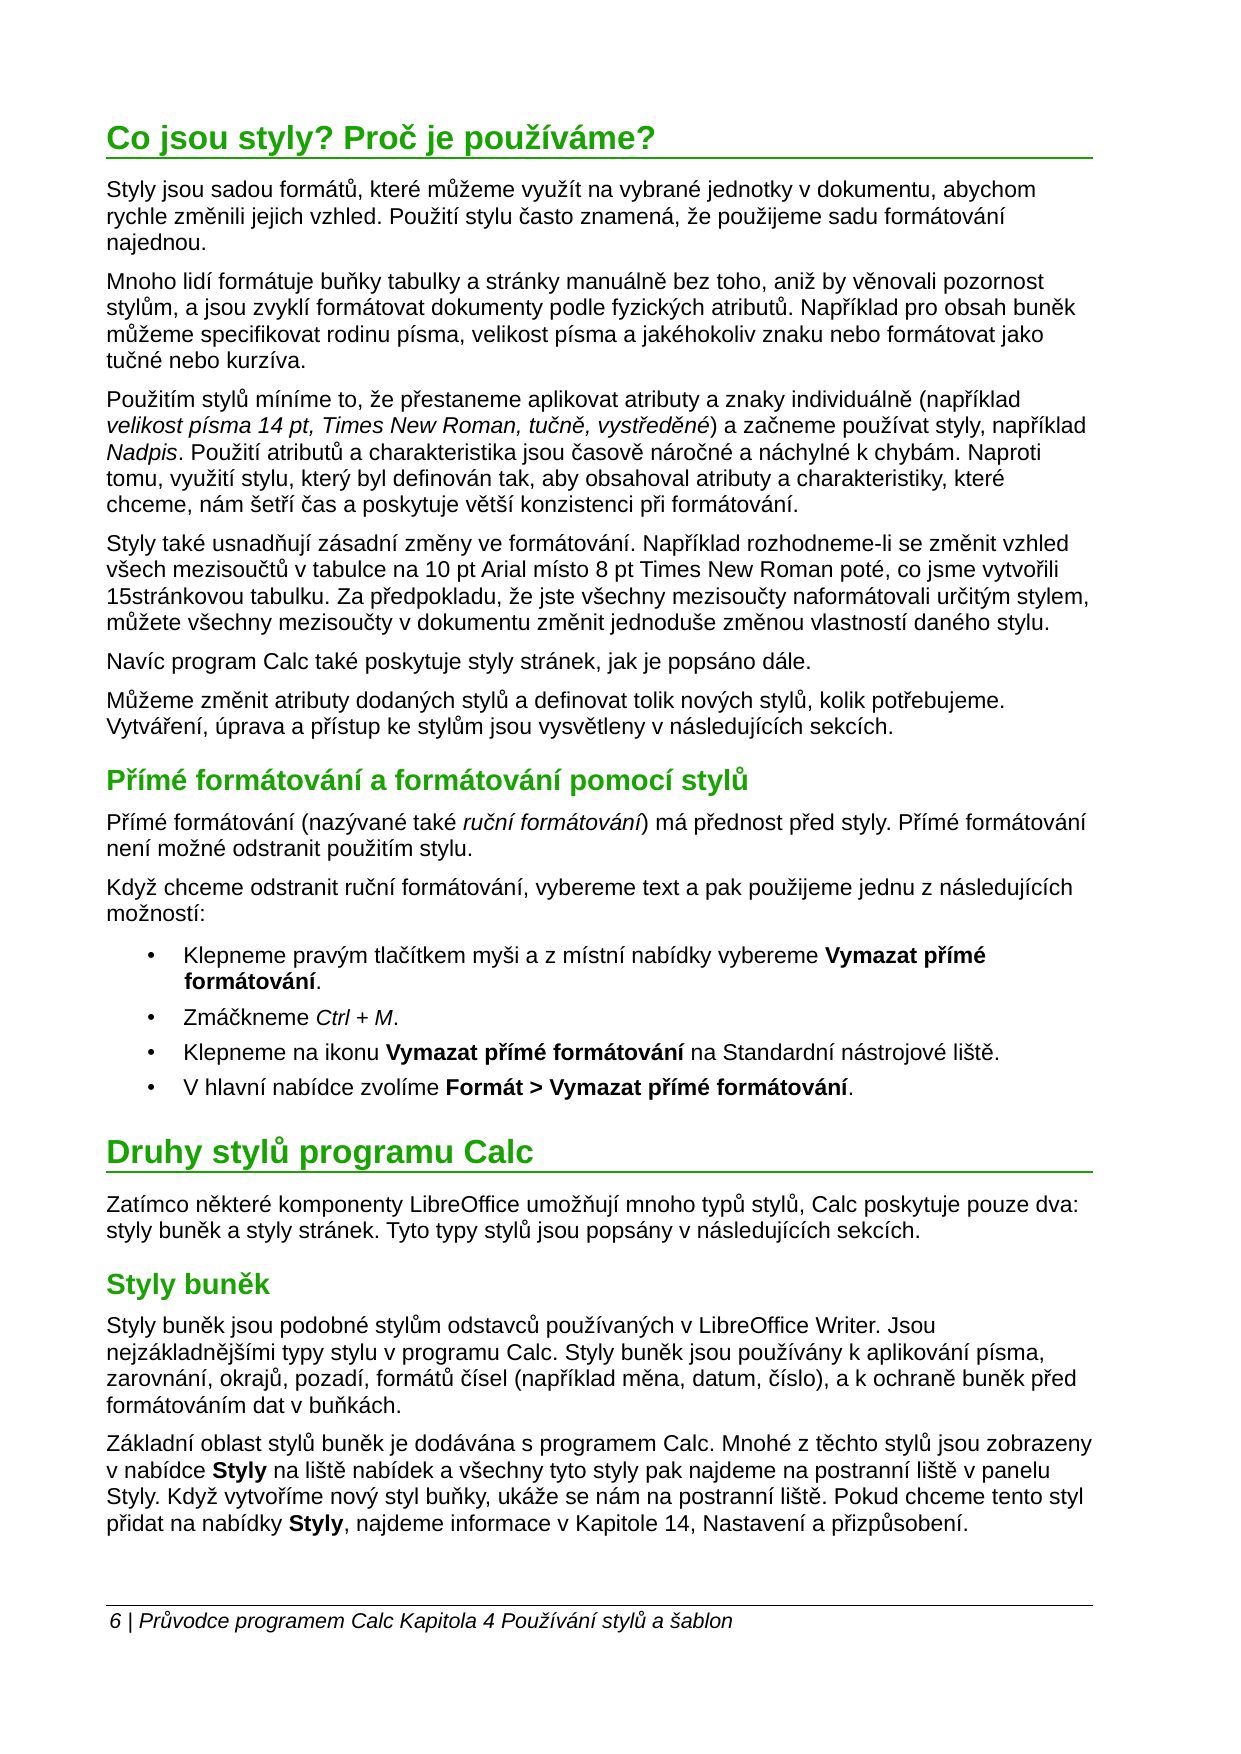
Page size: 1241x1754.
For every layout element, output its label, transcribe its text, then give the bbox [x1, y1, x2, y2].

text Mnoho lidí formátuje buňky tabulky a stránky manuálně bez toho, aniž by věnovali pozornost stylům, a jsou zvyklí formátovat dokumenty podle fyzických atributů. Například pro obsah buněk můžeme specifikovat rodinu písma, velikost písma a jakéhokoliv znaku nebo formátovat jako tučné nebo kurzíva. [106, 268, 1093, 373]
subtitle Styly buněk [106, 1267, 1093, 1301]
text Styly také usnadňují zásadní změny ve formátování. Například rozhodneme-li se změnit vzhled všech mezisoučtů v tabulce na 10 pt Arial místo 8 pt Times New Roman poté, co jsme vytvořili 15stránkovou tabulku. Za předpokladu, že jste všechny mezisoučty naformátovali určitým stylem, můžete všechny mezisoučty v dokumentu změnit jednoduše změnou vlastností daného stylu. [106, 530, 1093, 636]
list Klepneme pravým tlačítkem myši a z místní nabídky vybereme Vymazat přímé formátování. [144, 939, 1093, 994]
list V hlavní nabídce zvolíme Formát > Vymazat přímé formátování. [144, 1071, 1093, 1103]
text Navíc program Calc také poskytuje styly stránek, jak je popsáno dále. [106, 648, 1093, 674]
text Přímé formátování (nazývané také ruční formátování) má přednost před styly. Přímé formátování není možné odstranit použitím stylu. [106, 808, 1093, 861]
text Styly buněk jsou podobné stylům odstavců používaných v LibreOffice Writer. Jsou nejzákladnějšími typy stylu v programu Calc. Styly buněk jsou používány k aplikování písma, zarovnání, okrajů, pozadí, formátů čísel (například měna, datum, číslo), a k ochraně buněk před formátováním dat v buňkách. [106, 1312, 1093, 1418]
text Použitím stylů míníme to, že přestaneme aplikovat atributy a znaky individuálně (například velikost písma 14 pt, Times New Roman, tučně, vystředěné) a začneme používat styly, například Nadpis. Použití atributů a charakteristika jsou časově náročné a náchylné k chybám. Naproti tomu, využití stylu, který byl definován tak, aby obsahoval atributy a charakteristiky, které chceme, nám šetří čas a poskytuje větší konzistenci při formátování. [106, 386, 1093, 518]
text Zatímco některé komponenty LibreOffice umožňují mnoho typů stylů, Calc poskytuje pouze dva: styly buněk a styly stránek. Tyto typy stylů jsou popsány v následujících sekcích. [106, 1191, 1093, 1243]
text Základní oblast stylů buněk je dodávána s programem Calc. Mnohé z těchto stylů jsou zobrazeny v nabídce Styly na liště nabídek a všechny tyto styly pak najdeme na postranní liště v panelu Styly. Když vytvoříme nový styl buňky, ukáže se nám na postranní liště. Pokud chceme tento styl přidat na nabídky Styly, najdeme informace v Kapitole 14, Nastavení a přizpůsobení. [106, 1430, 1093, 1536]
subtitle Druhy stylů programu Calc [106, 1133, 1093, 1171]
subtitle Přímé formátování a formátování pomocí stylů [106, 763, 1093, 797]
text Můžeme změnit atributy dodaných stylů a definovat tolik nových stylů, kolik potřebujeme. Vytváření, úprava a přístup ke stylům jsou vysvětleny v následujících sekcích. [106, 687, 1093, 739]
list Klepneme na ikonu Vymazat přímé formátování na Standardní nástrojové liště. [144, 1036, 1093, 1065]
text Styly jsou sadou formátů, které můžeme využít na vybrané jednotky v dokumentu, abychom rychle změnili jejich vzhled. Použití stylu často znamená, že použijeme sadu formátování najednou. [106, 176, 1093, 255]
text Když chceme odstranit ruční formátování, vybereme text a pak použijeme jednu z následujících možností: [106, 874, 1093, 926]
subtitle Co jsou styly? Proč je používáme? [106, 118, 1093, 157]
list Zmáčkneme Ctrl + M. [144, 1001, 1093, 1030]
